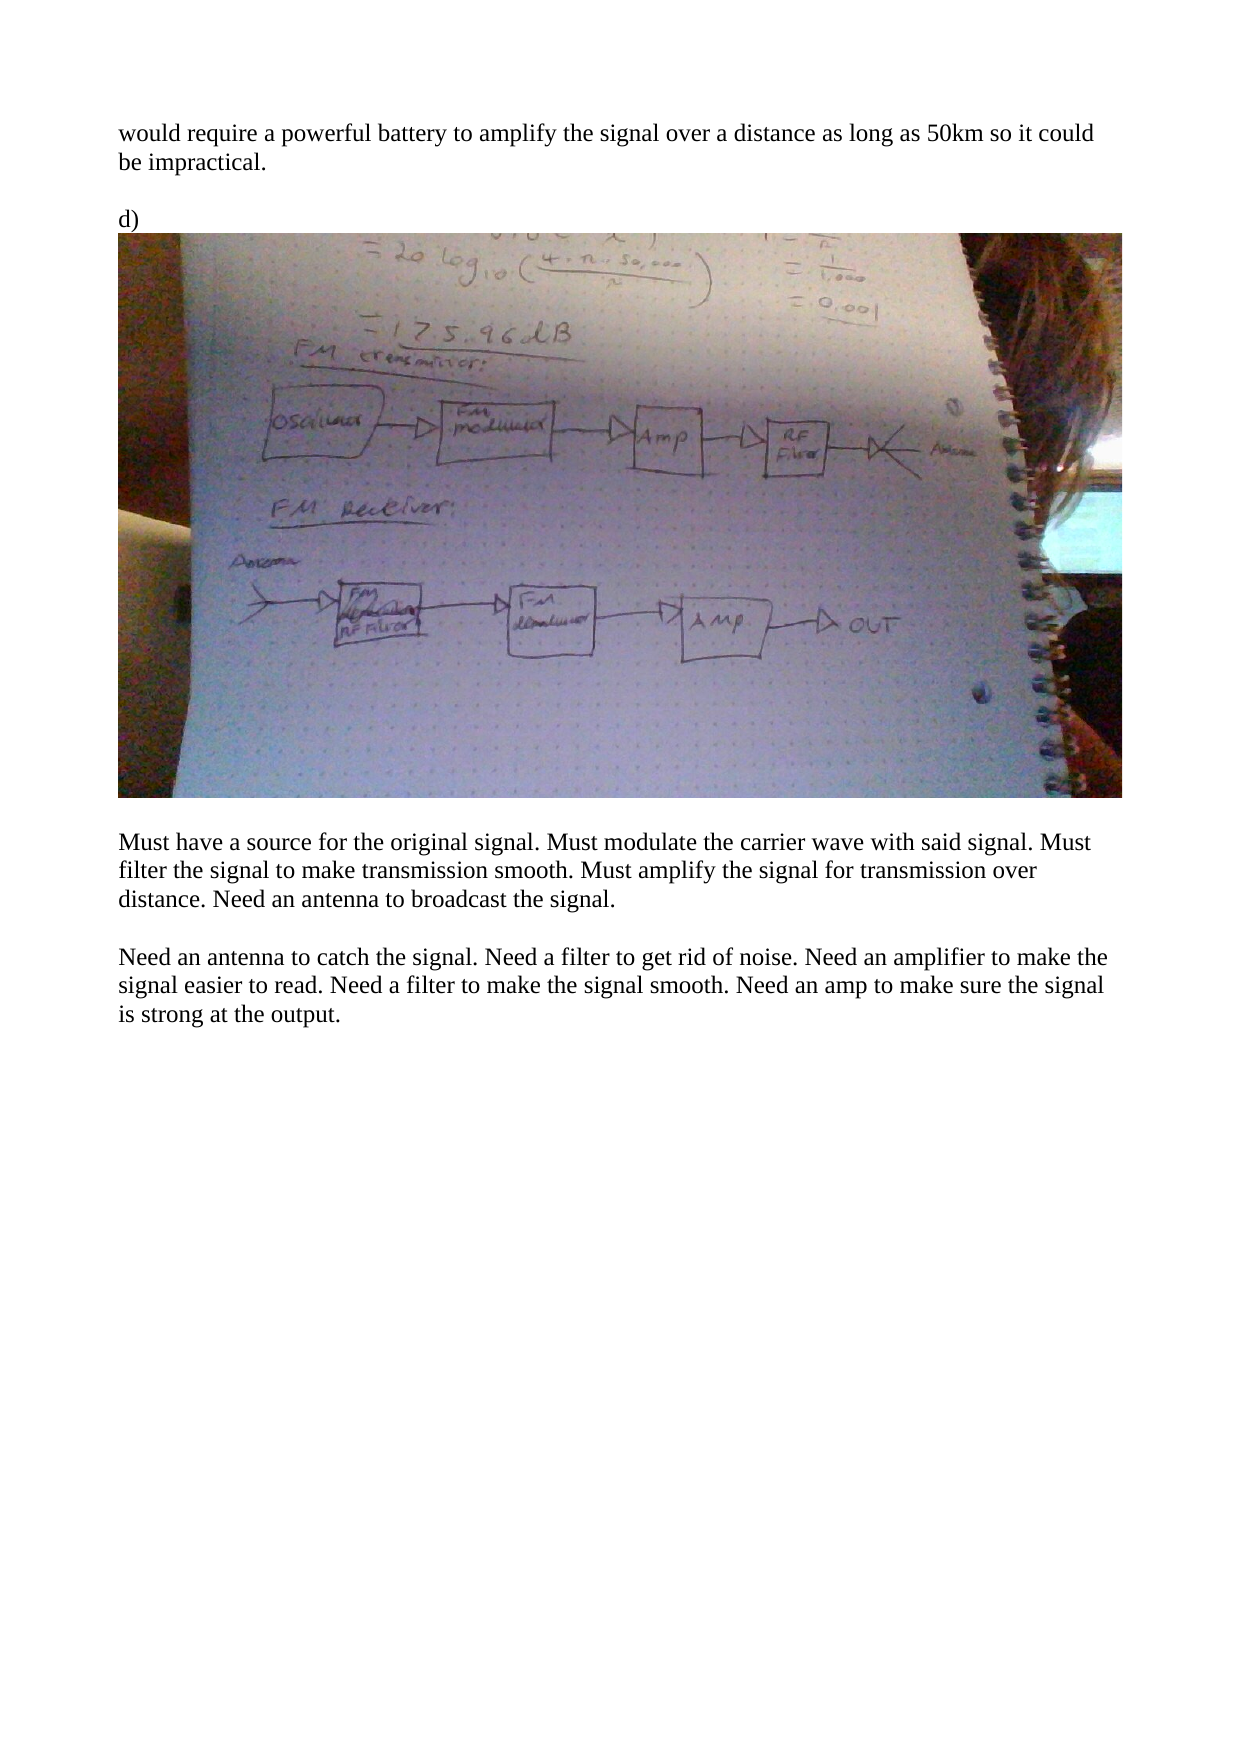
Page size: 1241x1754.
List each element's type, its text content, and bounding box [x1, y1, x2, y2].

text would require a powerful battery to amplify the signal over a distance as long as 50km so it could be impractical. [118, 118, 1122, 176]
text Need an antenna to catch the signal. Need a filter to get rid of noise. Need an amplifier to make the signal easier to read. Need a filter to make the signal smooth. Need an amp to make sure the signal is strong at the output. [118, 942, 1122, 1028]
picture [118, 233, 1123, 798]
text d) [118, 204, 1122, 233]
text Must have a source for the original signal. Must modulate the carrier wave with said signal. Must filter the signal to make transmission smooth. Must amplify the signal for transmission over distance. Need an antenna to broadcast the signal. [118, 798, 1122, 913]
